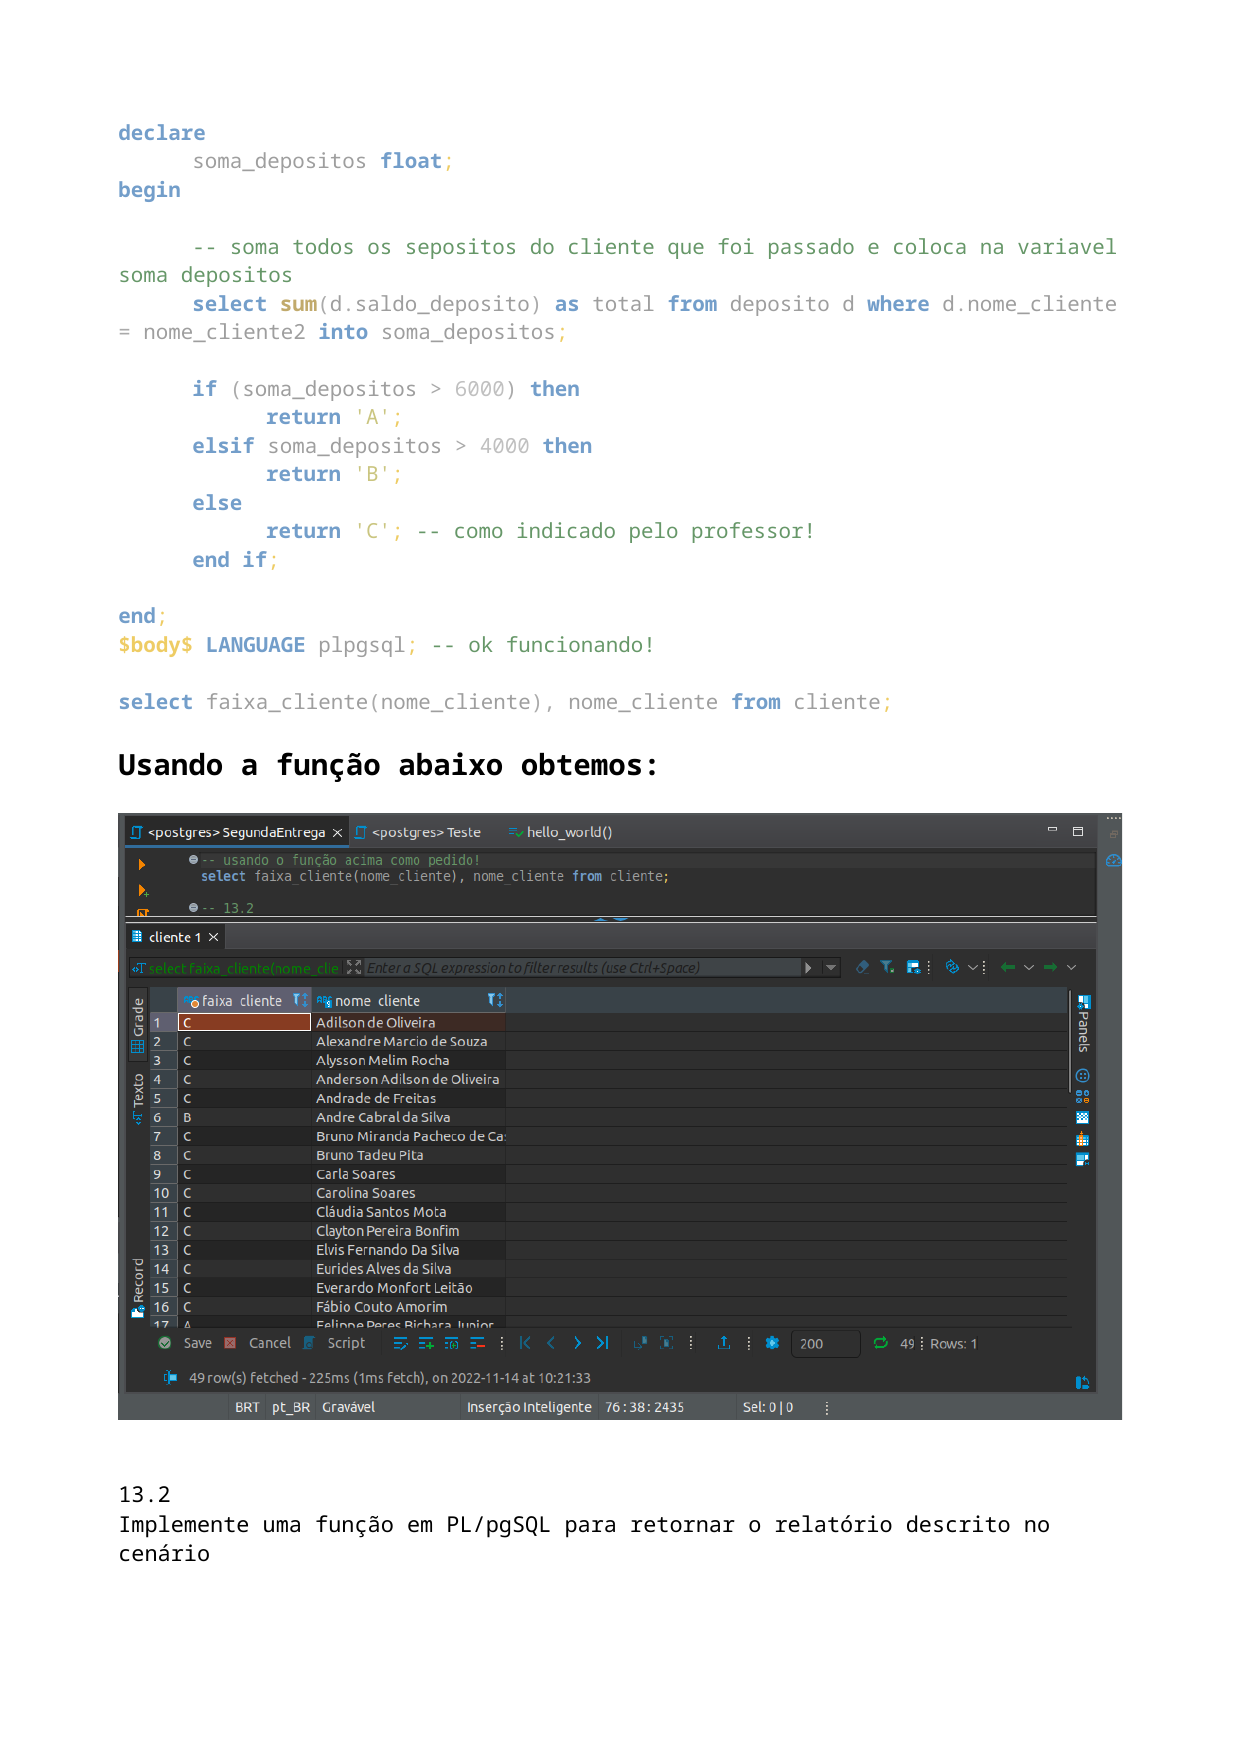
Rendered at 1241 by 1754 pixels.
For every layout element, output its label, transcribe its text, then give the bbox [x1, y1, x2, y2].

text end if; [118, 545, 1122, 573]
text $body$ LANGUAGE plpgsql; -- ok funcionando! [118, 630, 1122, 658]
text return 'A'; [118, 402, 1122, 431]
text Usando a função abaixo obtemos: [118, 744, 1122, 783]
text select sum(d.saldo_deposito) as total from deposito d where d.nome_cliente = nome_cliente2 into soma_depositos; [118, 289, 1122, 346]
picture [118, 813, 1123, 1420]
text else [118, 488, 1122, 516]
text -- soma todos os sepositos do cliente que foi passado e coloca na variavel soma depositos [118, 232, 1122, 289]
text if (soma_depositos > 6000) then [118, 374, 1122, 402]
text select faixa_cliente(nome_cliente), nome_cliente from cliente; [118, 687, 1122, 715]
text cenário [118, 1538, 1122, 1568]
text soma_depositos float; [118, 147, 1122, 175]
text return 'C'; -- como indicado pelo professor! [118, 516, 1122, 545]
text Implemente uma função em PL/pgSQL para retornar o relatório descrito no [118, 1508, 1122, 1538]
text elsif soma_depositos > 4000 then [118, 431, 1122, 459]
text 13.2 [118, 1479, 1122, 1508]
text end; [118, 602, 1122, 630]
text return 'B'; [118, 459, 1122, 488]
text declare [118, 118, 1122, 147]
text begin [118, 175, 1122, 203]
